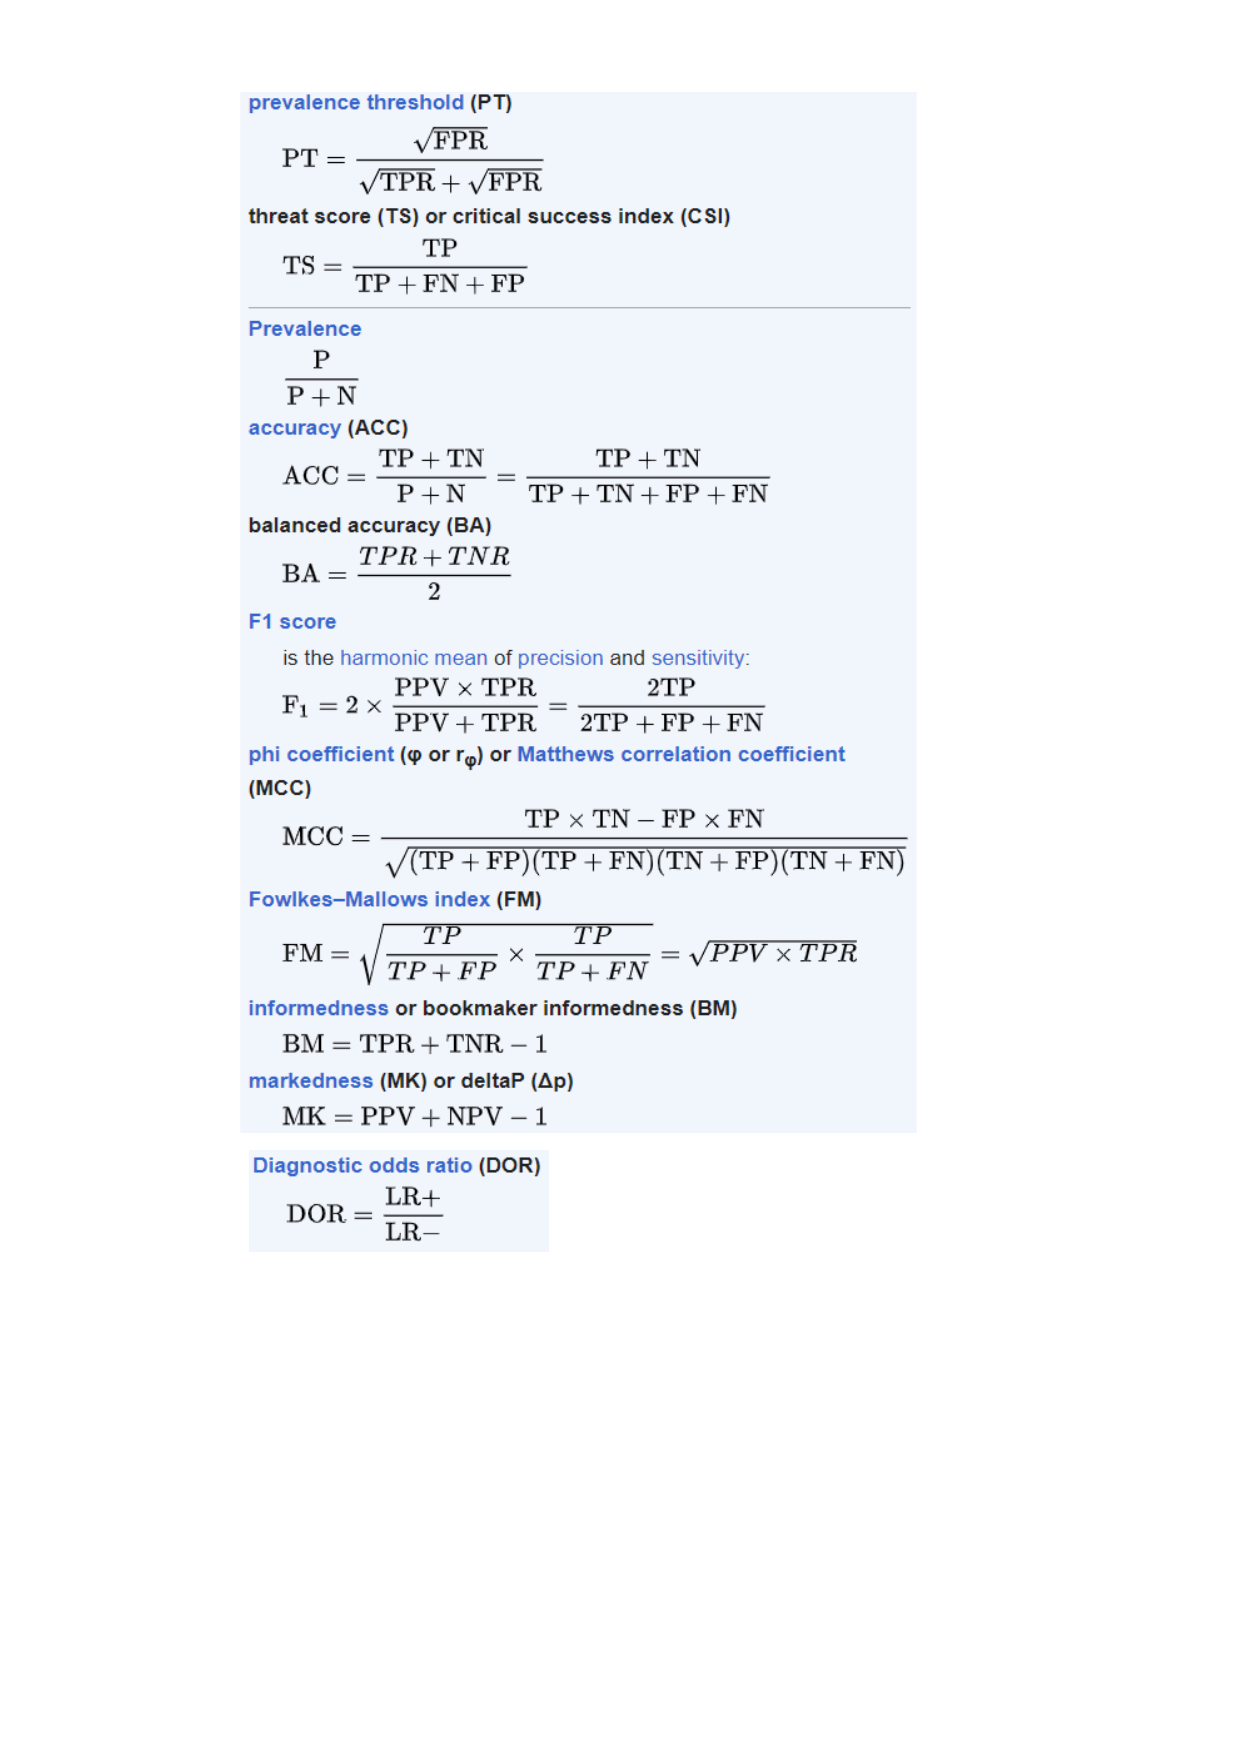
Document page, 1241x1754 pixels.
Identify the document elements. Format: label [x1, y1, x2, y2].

picture [248, 1150, 549, 1252]
picture [240, 92, 917, 1133]
